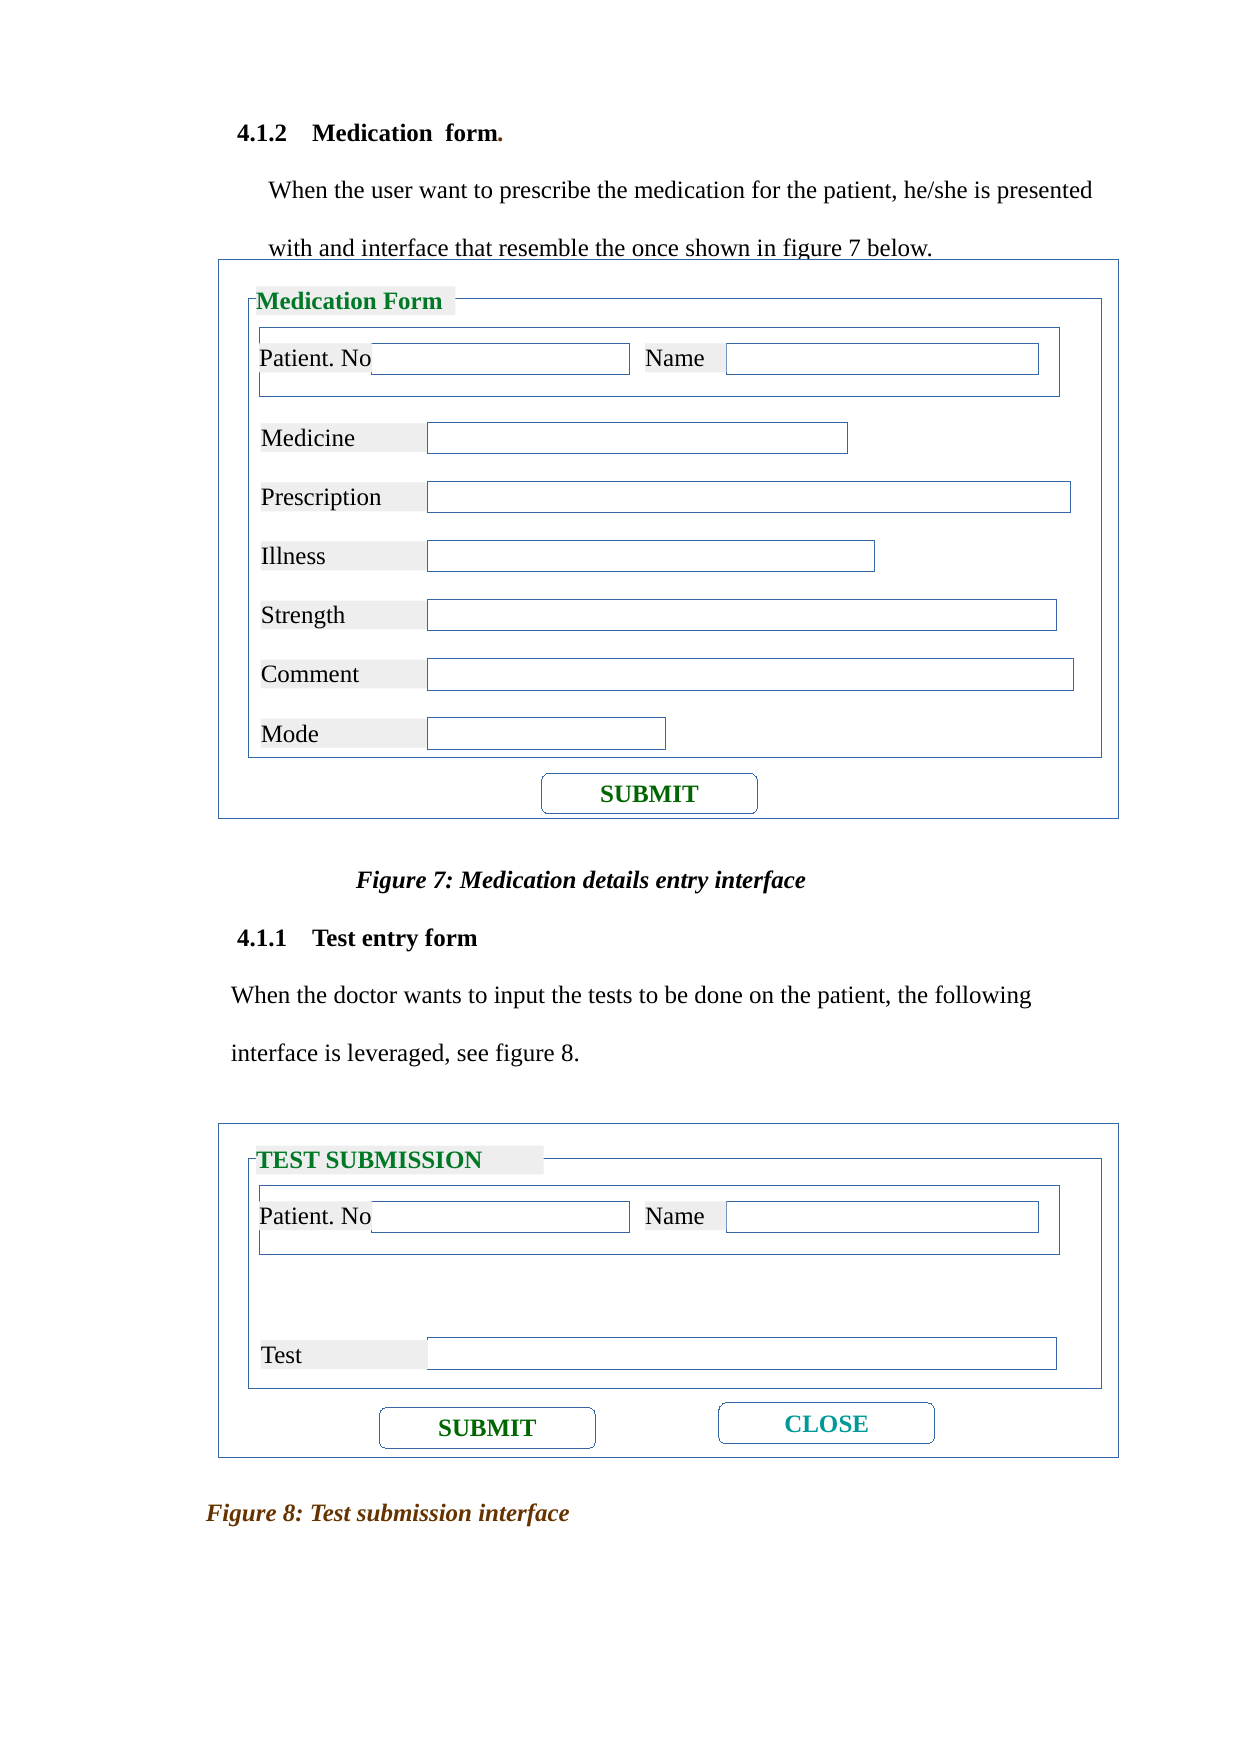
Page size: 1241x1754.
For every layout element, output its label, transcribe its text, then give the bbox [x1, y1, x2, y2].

list Medication form. [231, 118, 1122, 147]
list When the user want to prescribe the medication for the patient, he/she is presented with and interface that resemble the once shown in figure 7 below. [231, 176, 1122, 262]
text Figure 8: Test submission interface [118, 1498, 1122, 1527]
list When the doctor wants to input the tests to be done on the patient, the following interface is leveraged, see figure 8. [193, 981, 1122, 1067]
list Figure 7: Medication details entry interface [231, 866, 1122, 894]
list Test entry form [231, 923, 1122, 952]
